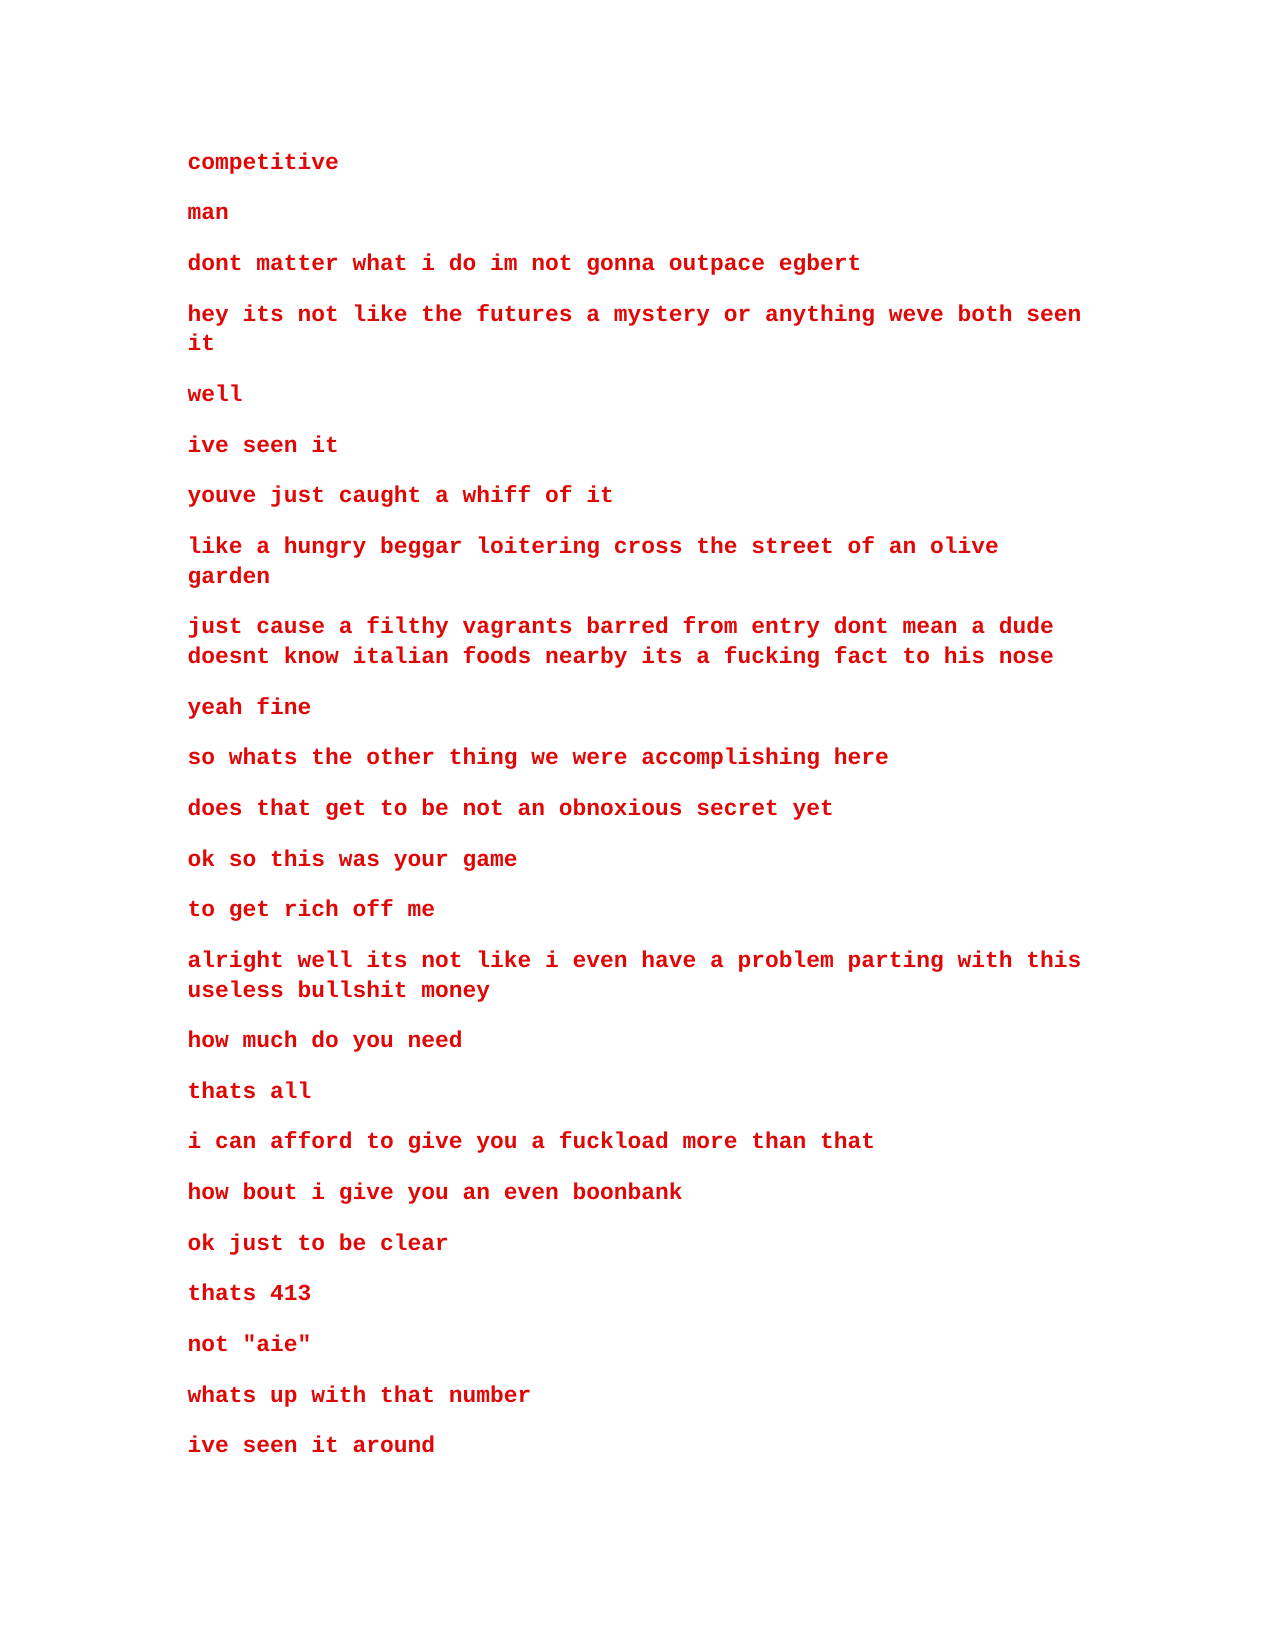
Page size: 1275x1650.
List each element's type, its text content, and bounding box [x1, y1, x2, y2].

text how bout i give you an even boonbank [187, 1180, 1087, 1206]
text whats up with that number [187, 1383, 1087, 1409]
text like a hungry beggar loitering cross the street of an olive garden [187, 534, 1087, 590]
text thats 413 [187, 1282, 1087, 1308]
text to get rich off me [187, 897, 1087, 923]
text so whats the other thing we were accomplishing here [187, 746, 1087, 772]
text well [187, 382, 1087, 408]
text ive seen it around [187, 1433, 1087, 1459]
text ive seen it [187, 433, 1087, 459]
text hey its not like the futures a mystery or anything weve both seen it [187, 302, 1087, 358]
text man [187, 201, 1087, 227]
text thats all [187, 1079, 1087, 1105]
text how much do you need [187, 1028, 1087, 1054]
text ok just to be clear [187, 1231, 1087, 1257]
text just cause a filthy vagrants barred from entry dont mean a dude doesnt know italian foods nearby its a fucking fact to his nose [187, 614, 1087, 670]
text not "aie" [187, 1332, 1087, 1358]
text dont matter what i do im not gonna outpace egbert [187, 251, 1087, 277]
text i can afford to give you a fuckload more than that [187, 1130, 1087, 1156]
text does that get to be not an obnoxious secret yet [187, 796, 1087, 822]
text ok so this was your game [187, 847, 1087, 873]
text competitive [187, 150, 1087, 176]
text youve just caught a whiff of it [187, 483, 1087, 509]
text alright well its not like i even have a problem parting with this useless bullshit money [187, 948, 1087, 1004]
text yeah fine [187, 695, 1087, 721]
